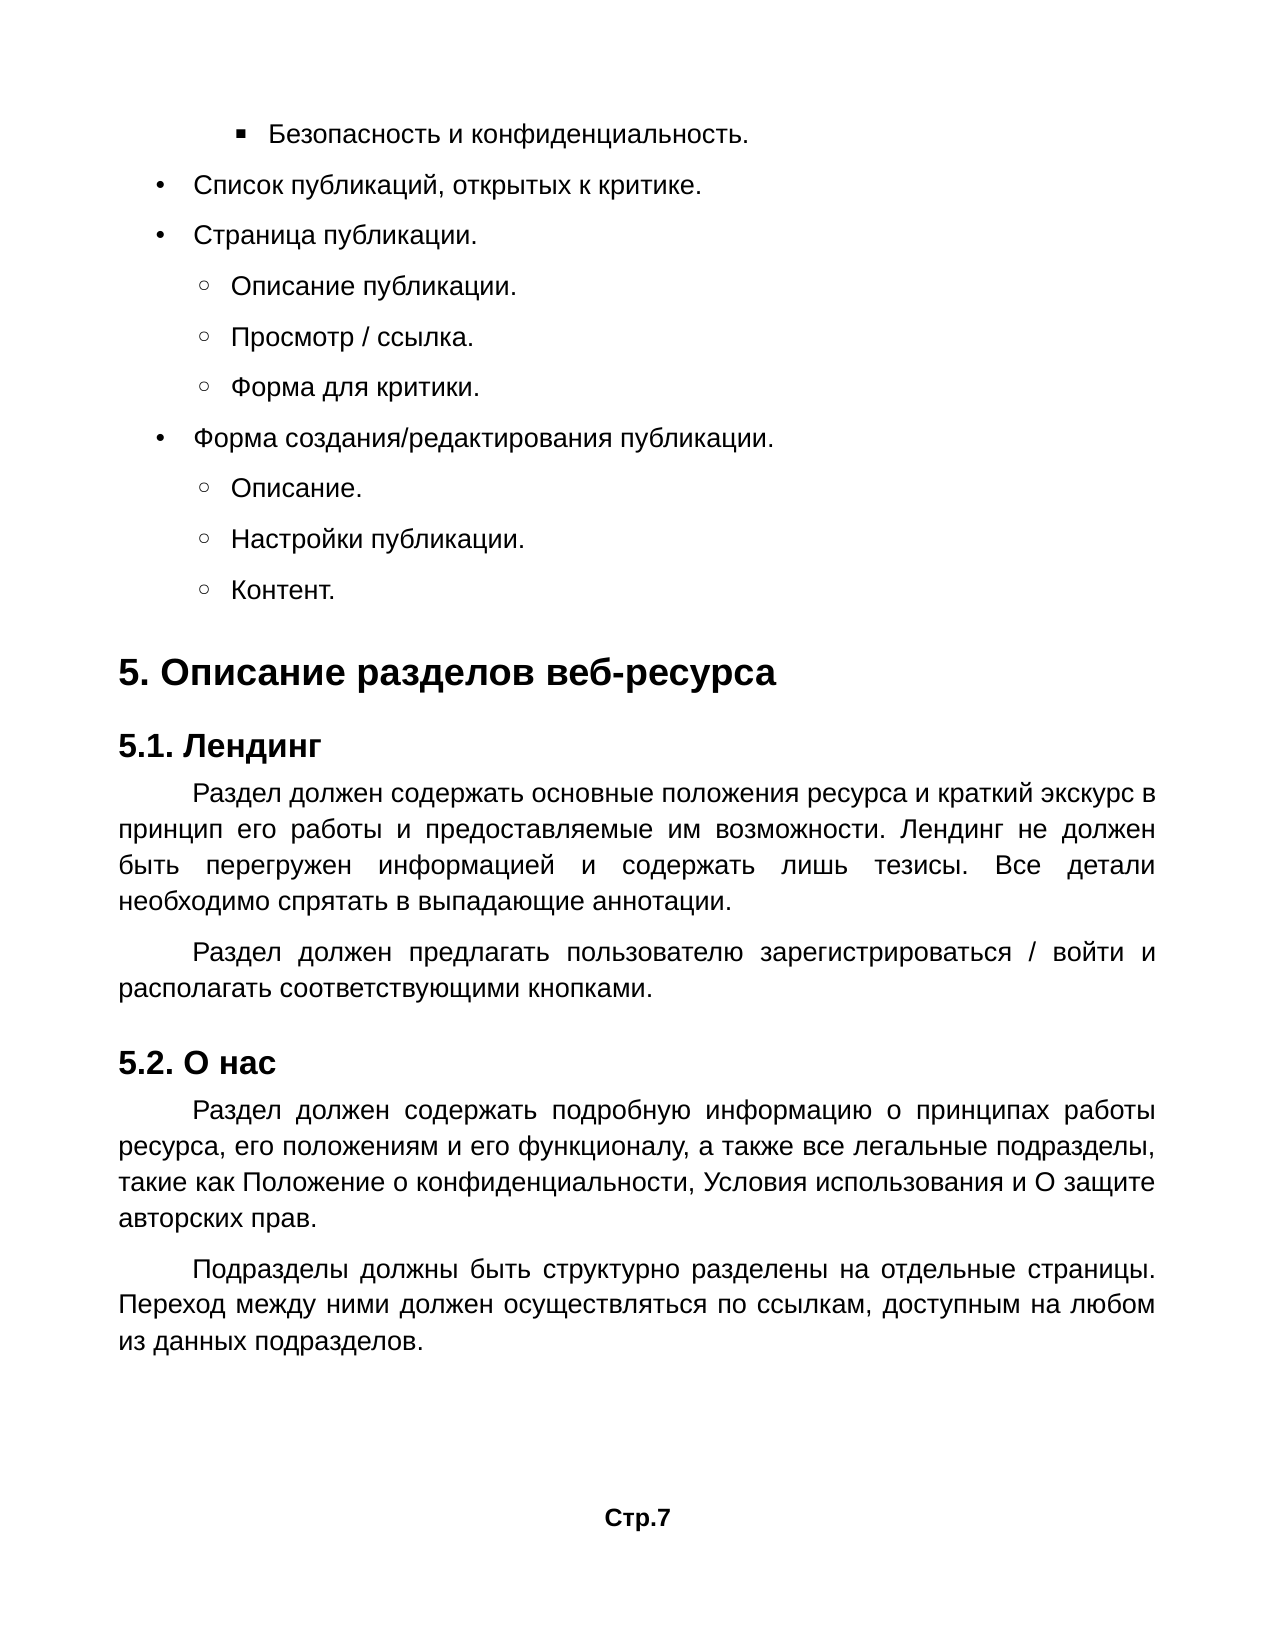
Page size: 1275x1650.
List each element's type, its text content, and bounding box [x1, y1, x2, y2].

list Форма создания/редактирования публикации. [156, 422, 1157, 453]
list Настройки публикации. [193, 523, 1157, 554]
list Описание. [193, 472, 1157, 504]
list Просмотр / ссылка. [193, 321, 1157, 352]
text Раздел должен содержать основные положения ресурса и краткий экскурс в принцип его работы и предоставляемые им возможности. Лендинг не должен быть перегружен информацией и содержать лишь тезисы. Все детали необходимо спрятать в выпадающие аннотации. [118, 777, 1157, 917]
list Форма для критики. [193, 371, 1157, 403]
list Страница публикации. [156, 219, 1157, 251]
subtitle 5.2. О нас [118, 1043, 1157, 1082]
subtitle 5. Описание разделов веб-ресурса [118, 649, 1157, 693]
subtitle 5.1. Лендинг [118, 726, 1157, 765]
text Раздел должен содержать подробную информацию о принципах работы ресурса, его положениям и его функционалу, а также все легальные подразделы, такие как Положение о конфиденциальности, Условия использования и О защите авторских прав. [118, 1094, 1157, 1233]
list Безопасность и конфиденциальность. [231, 118, 1157, 149]
list Описание публикации. [193, 270, 1157, 301]
text Раздел должен предлагать пользователю зарегистрироваться / войти и располагать соответствующими кнопками. [118, 936, 1157, 1003]
list Список публикаций, открытых к критике. [156, 169, 1157, 200]
list Контент. [193, 574, 1157, 605]
text Подразделы должны быть структурно разделены на отдельные страницы. Переход между ними должен осуществляться по ссылкам, доступным на любом из данных подразделов. [118, 1253, 1157, 1356]
